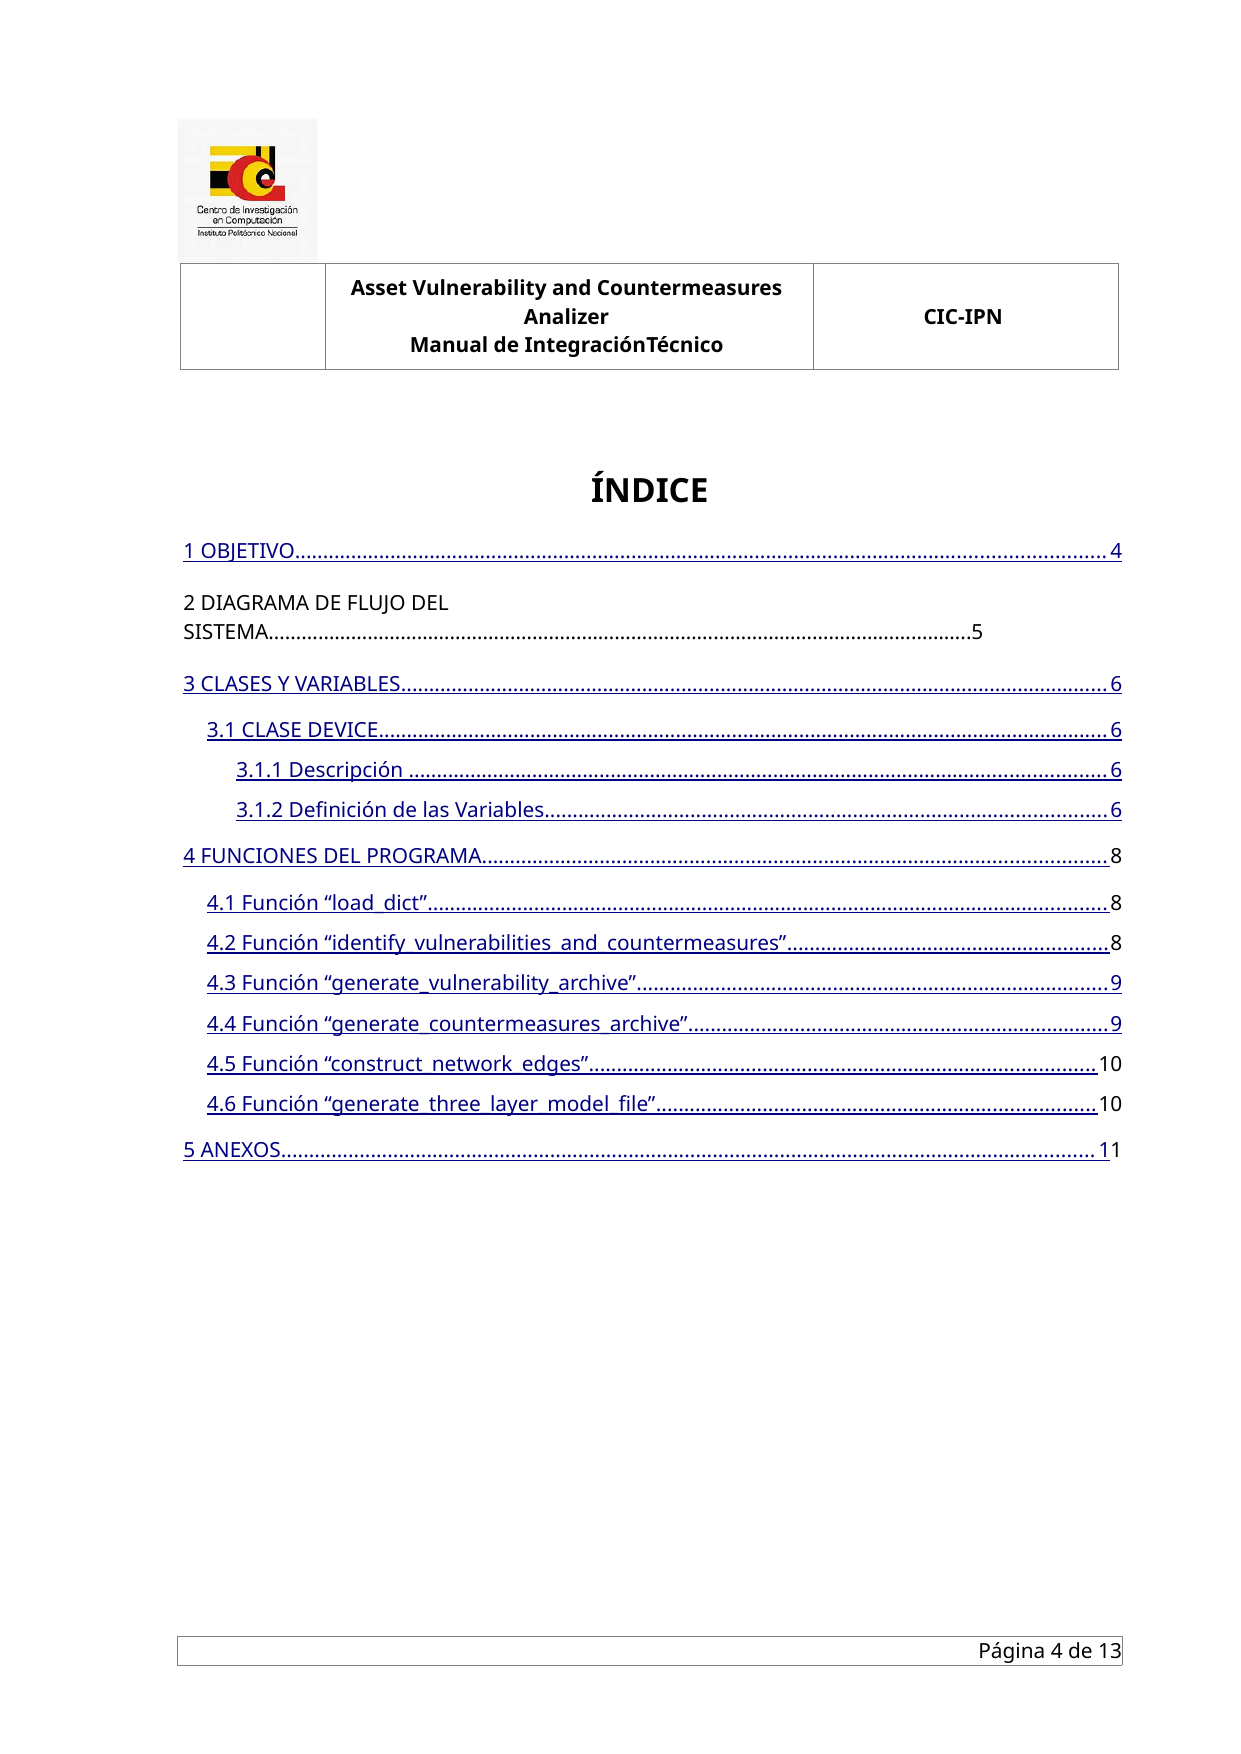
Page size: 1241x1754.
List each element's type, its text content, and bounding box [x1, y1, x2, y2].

text 2 DIAGRAMA DE FLUJO DEL SISTEMA………………………………………………………………………………………………………………..5 [183, 588, 1122, 645]
subtitle ÍNDICE [177, 467, 1122, 512]
text 4 FUNCIONES DEL PROGRAMA 8 [183, 842, 1122, 870]
text 4.1 Función “load_dict” 8 [207, 888, 1122, 916]
text 4.5 Función “construct_network_edges” 10 [207, 1049, 1122, 1077]
text 3.1.1 Descripción 6 [236, 755, 1122, 779]
text 1 OBJETIVO 4 [183, 536, 1122, 561]
text 4.6 Función “generate_three_layer_model_file” 10 [207, 1089, 1122, 1118]
text 5 ANEXOS 11 [183, 1136, 1122, 1164]
text 3.1 CLASE DEVICE 6 [207, 715, 1122, 739]
text 3.1.2 Definición de las Variables 6 [236, 796, 1122, 820]
text 4.3 Función “generate_vulnerability_archive” 9 [207, 968, 1122, 993]
text 3 CLASES Y VARIABLES 6 [183, 669, 1122, 693]
text 4.4 Función “generate_countermeasures_archive” 9 [207, 1009, 1122, 1033]
text 4.2 Función “identify_vulnerabilities_and_countermeasures” 8 [207, 928, 1122, 957]
